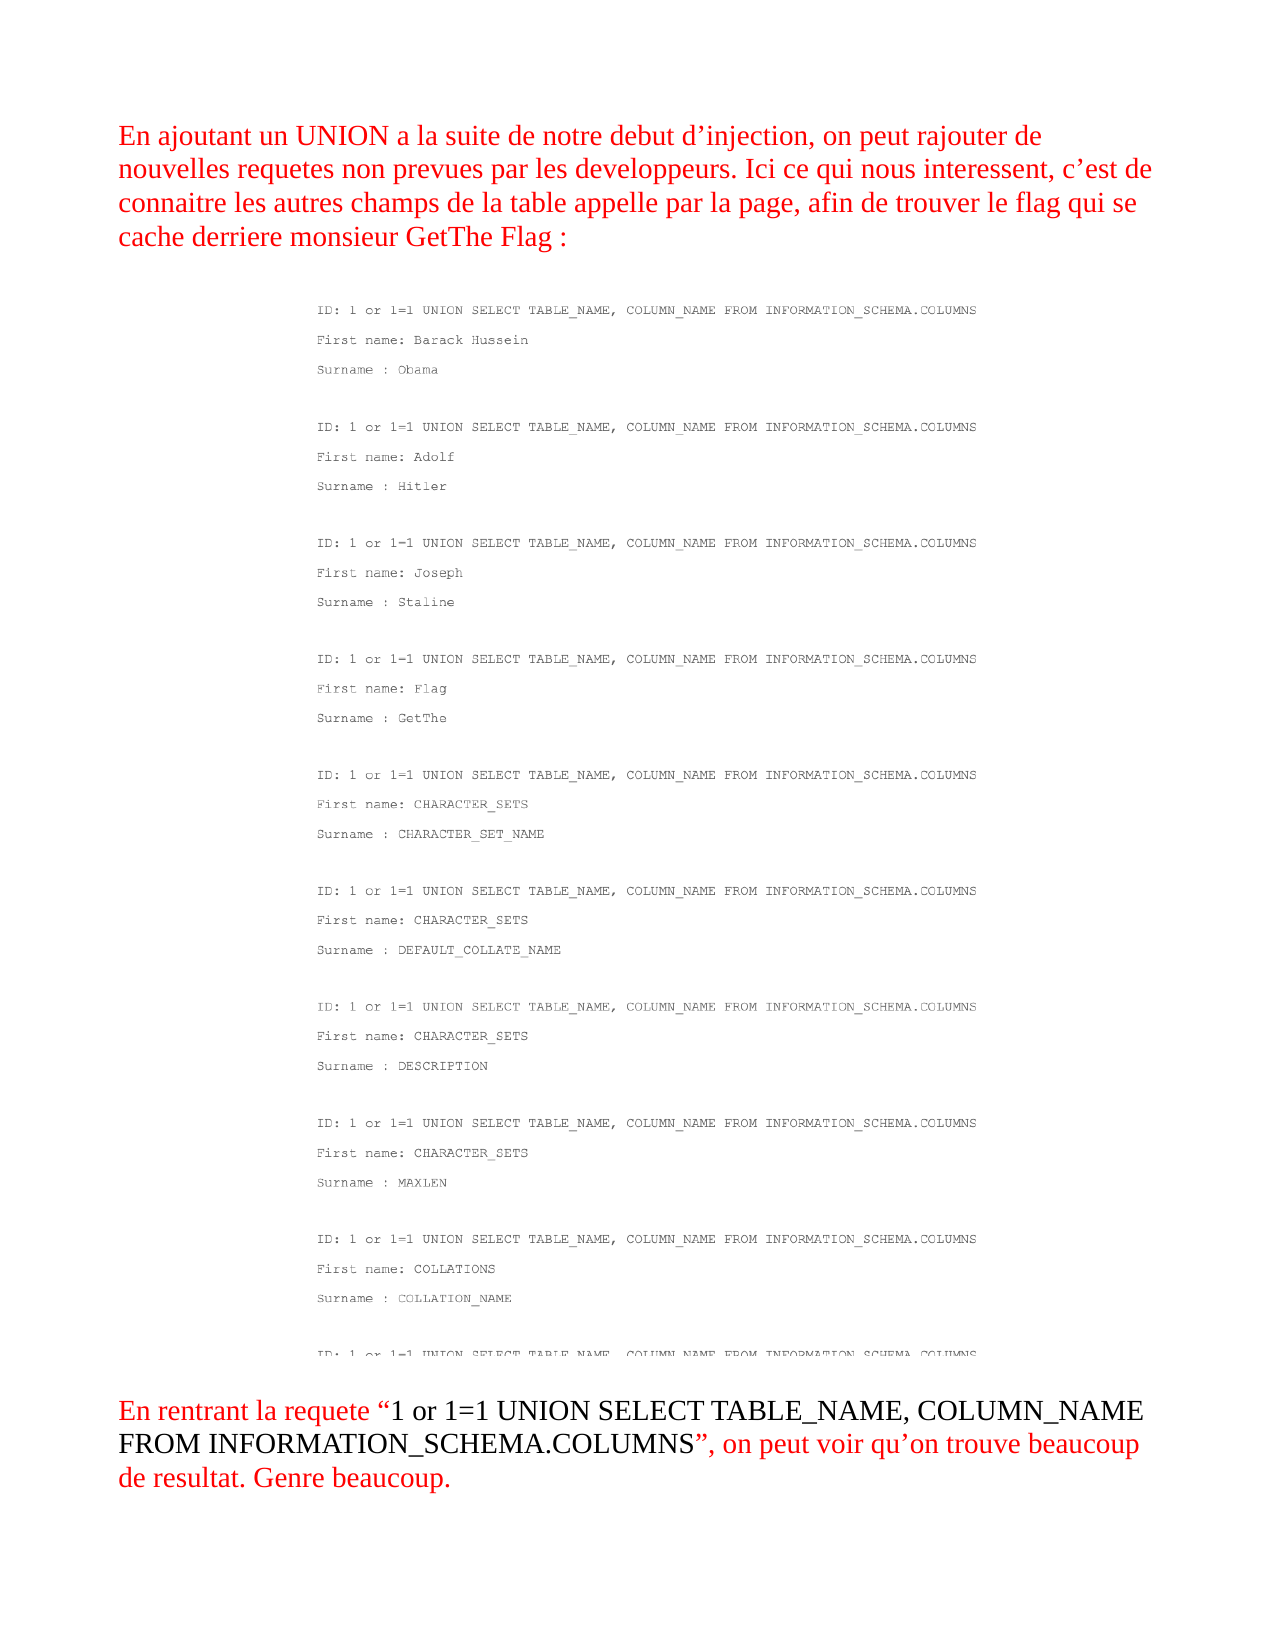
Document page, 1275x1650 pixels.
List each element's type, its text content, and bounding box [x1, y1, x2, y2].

text En ajoutant un UNION a la suite de notre debut d’injection, on peut rajouter de nouvelles requetes non prevues par les developpeurs. Ici ce qui nous interessent, c’est de connaitre les autres champs de la table appelle par la page, afin de trouver le flag qui se cache derriere monsieur GetThe Flag : [118, 118, 1157, 252]
text En rentrant la requete “1 or 1=1 UNION SELECT TABLE_NAME, COLUMN_NAME FROM INFORMATION_SCHEMA.COLUMNS”, on peut voir qu’on trouve beaucoup de resultat. Genre beaucoup. [118, 1393, 1157, 1493]
picture [291, 279, 1043, 1356]
